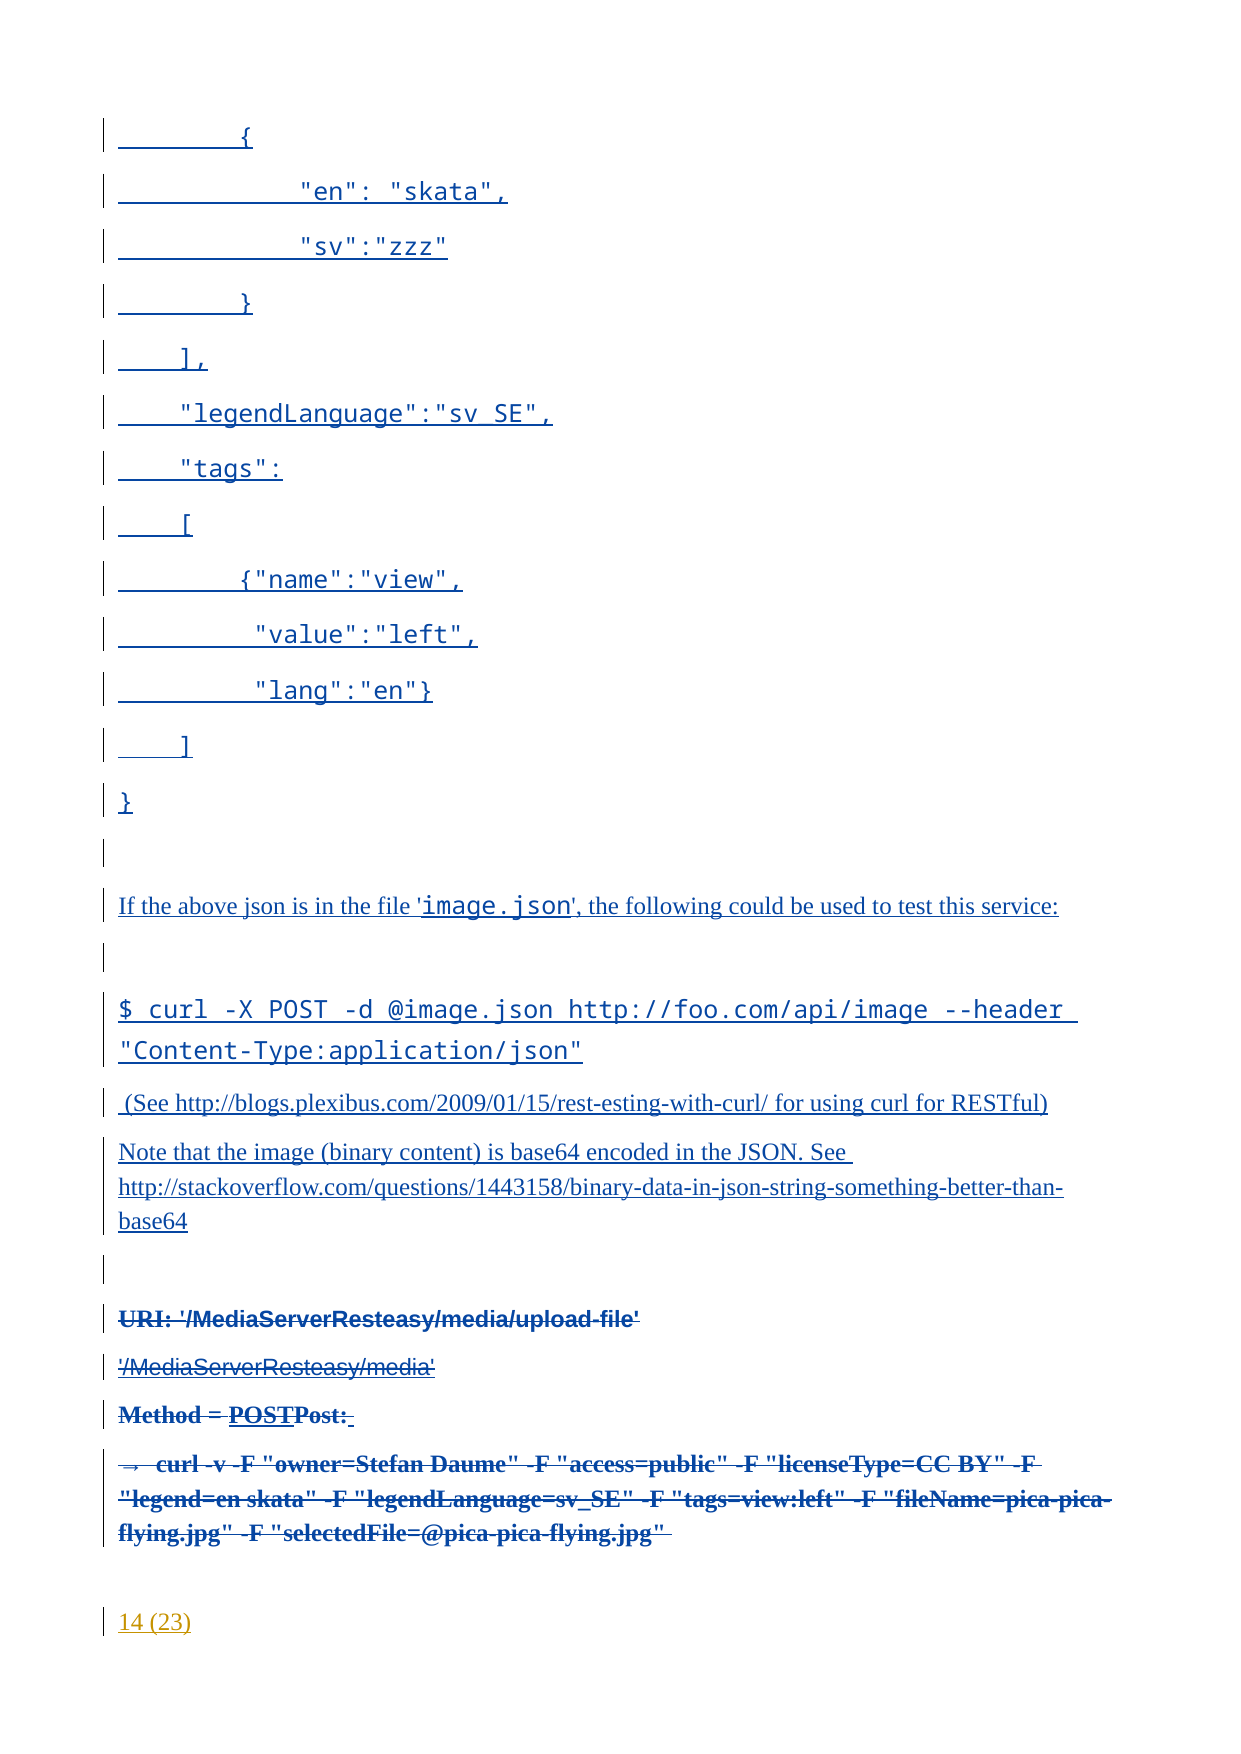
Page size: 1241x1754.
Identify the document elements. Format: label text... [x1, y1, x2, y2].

text "lang":"en"} [118, 672, 1122, 706]
text $ curl -X POST -d @image.json http://foo.com/api/image --header "Content-Type:application/json" [118, 992, 1122, 1067]
text } [118, 783, 1122, 817]
text URI: '/MediaServerResteasy/media/upload-file' [118, 1304, 1122, 1333]
text { [118, 118, 1122, 152]
text If the above json is in the file 'image.json', the following could be used to test this service: [118, 888, 1122, 922]
text (See http://blogs.plexibus.com/2009/01/15/rest-esting-with-curl/ for using curl for RESTful) [118, 1088, 1122, 1117]
text } [118, 284, 1122, 318]
text "en": "skata", [118, 173, 1122, 208]
text "value":"left", [118, 617, 1122, 651]
text ], [118, 340, 1122, 374]
text "tags": [118, 451, 1122, 485]
text [ [118, 506, 1122, 540]
text '/MediaServerResteasy/media' [118, 1353, 1122, 1380]
text → curl -v -F "owner=Stefan Daume" -F "access=public" -F "licenseType=CC BY" -F "legend=en skata" -F "legendLanguage=sv_SE" -F "tags=view:left" -F "fileName=pica-pica-flying.jpg" -F "selectedFile=@pica-pica-flying.jpg" [118, 1449, 1122, 1547]
text {"name":"view", [118, 561, 1122, 596]
text "sv":"zzz" [118, 229, 1122, 263]
text ] [118, 728, 1122, 762]
text Method = POST: [118, 1400, 1122, 1429]
text Note that the image (binary content) is base64 encoded in the JSON. See http://stackoverflow.com/questions/1443158/binary-data-in-json-string-something-better-than-base64 [118, 1137, 1122, 1235]
text "legendLanguage":"sv_SE", [118, 395, 1122, 429]
